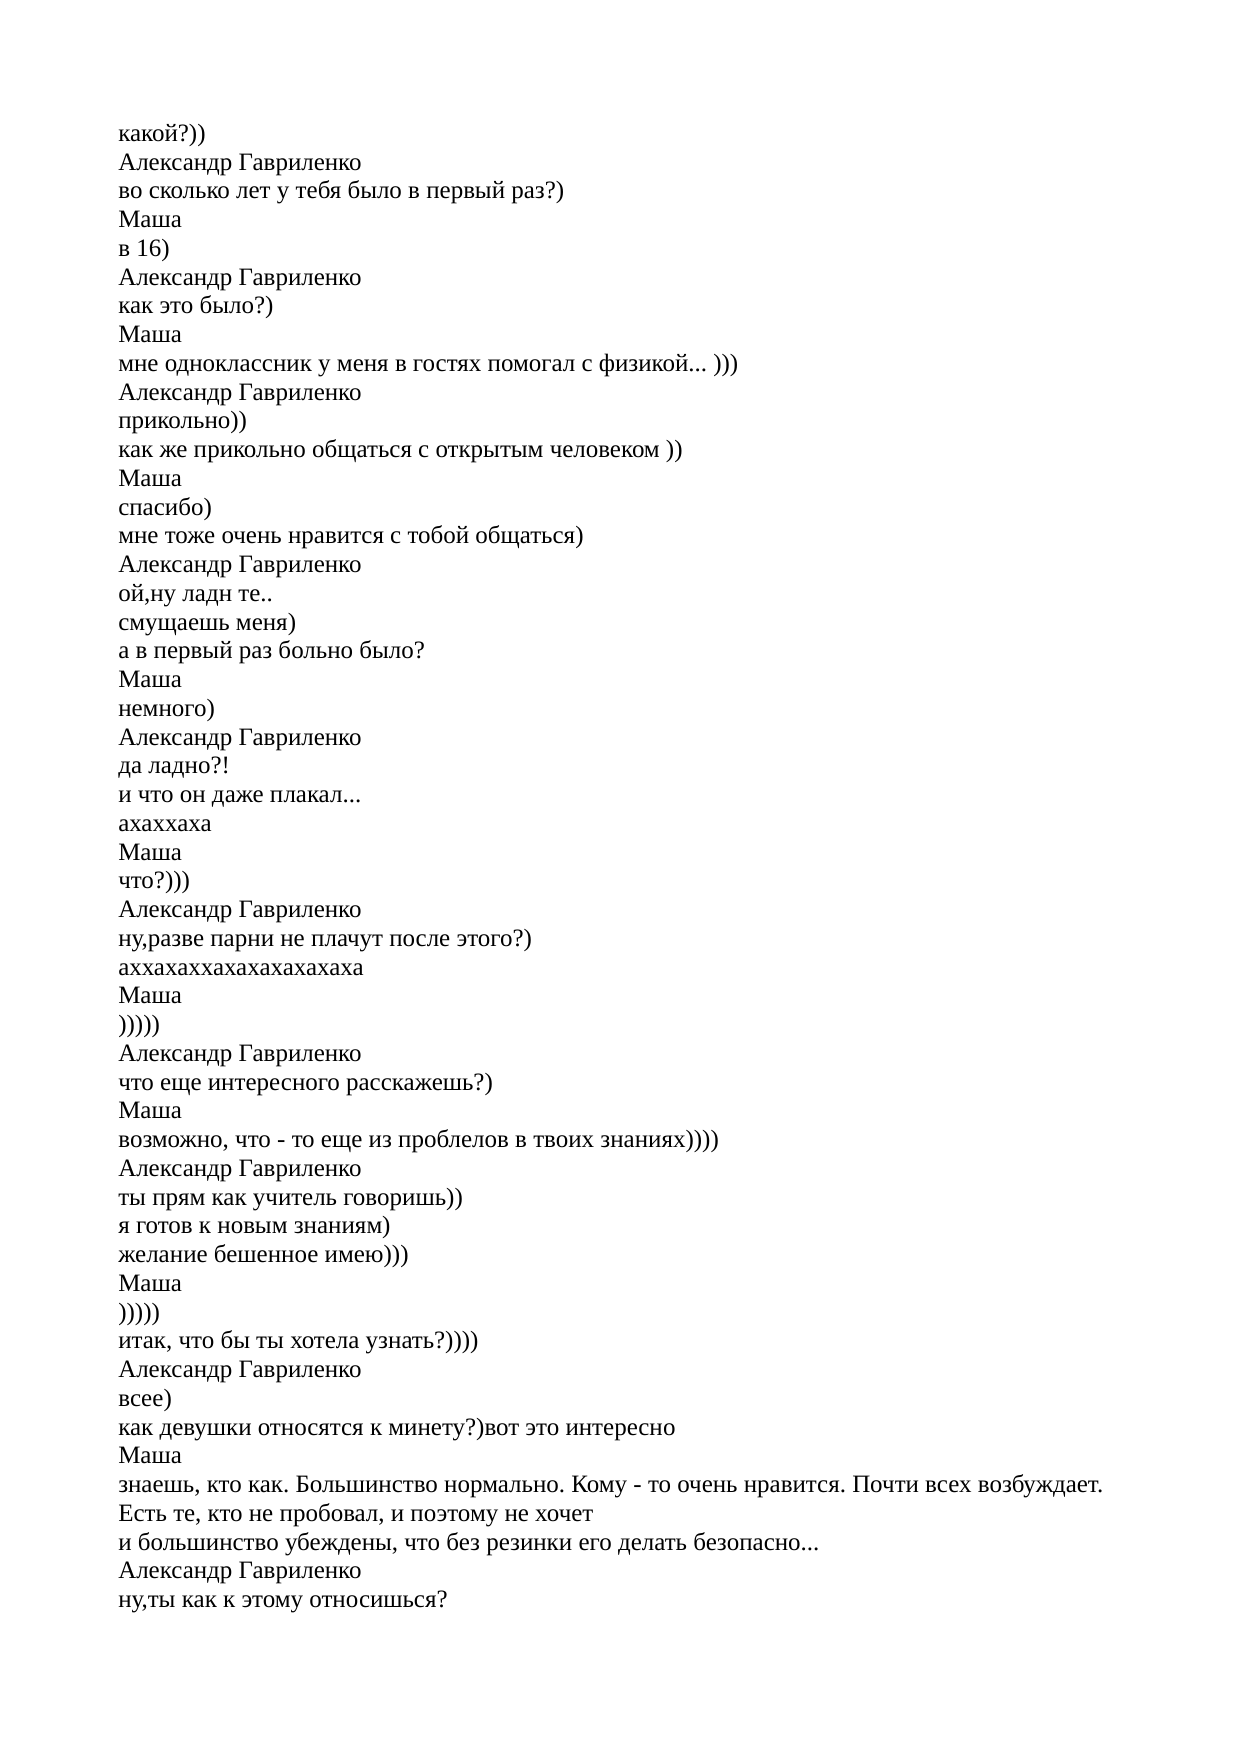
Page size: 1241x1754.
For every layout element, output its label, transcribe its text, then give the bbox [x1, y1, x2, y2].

text да ладно?! [118, 751, 1122, 779]
text Александр Гавриленко [118, 262, 1122, 291]
text Александр Гавриленко [118, 1354, 1122, 1383]
text Маша [118, 204, 1122, 233]
text как девушки относятся к минету?)вот это интересно [118, 1412, 1122, 1441]
text что еще интересного расскажешь?) [118, 1067, 1122, 1096]
text Александр Гавриленко [118, 549, 1122, 578]
text желание бешенное имею))) [118, 1239, 1122, 1268]
text я готов к новым знаниям) [118, 1211, 1122, 1239]
text Маша [118, 1441, 1122, 1469]
text смущаешь меня) [118, 607, 1122, 636]
text аххахаххахахахахахаха [118, 952, 1122, 981]
text ))))) [118, 1297, 1122, 1326]
text Александр Гавриленко [118, 1153, 1122, 1182]
text возможно, что - то еще из проблелов в твоих знаниях)))) [118, 1124, 1122, 1153]
text мне тоже очень нравится с тобой общаться) [118, 521, 1122, 549]
text Александр Гавриленко [118, 1556, 1122, 1584]
text прикольно)) [118, 406, 1122, 434]
text Александр Гавриленко [118, 147, 1122, 176]
text Маша [118, 463, 1122, 492]
text во сколько лет у тебя было в первый раз?) [118, 176, 1122, 204]
text всее) [118, 1383, 1122, 1412]
text Маша [118, 664, 1122, 693]
text ))))) [118, 1009, 1122, 1038]
text в 16) [118, 233, 1122, 262]
text Маша [118, 319, 1122, 348]
text Александр Гавриленко [118, 1038, 1122, 1067]
text что?))) [118, 866, 1122, 894]
text ну,ты как к этому относишься? [118, 1584, 1122, 1613]
text Маша [118, 1096, 1122, 1124]
text и что он даже плакал... [118, 779, 1122, 808]
text итак, что бы ты хотела узнать?)))) [118, 1326, 1122, 1354]
text ой,ну ладн те.. [118, 578, 1122, 607]
text как же прикольно общаться с открытым человеком )) [118, 434, 1122, 463]
text Александр Гавриленко [118, 377, 1122, 406]
text Александр Гавриленко [118, 722, 1122, 751]
text какой?)) [118, 118, 1122, 147]
text и большинство убеждены, что без резинки его делать безопасно... [118, 1527, 1122, 1556]
text как это было?) [118, 291, 1122, 319]
text мне одноклассник у меня в гостях помогал с физикой... ))) [118, 348, 1122, 377]
text Маша [118, 981, 1122, 1009]
text а в первый раз больно было? [118, 636, 1122, 664]
text знаешь, кто как. Большинство нормально. Кому - то очень нравится. Почти всех возбуждает. Есть те, кто не пробовал, и поэтому не хочет [118, 1469, 1122, 1527]
text ахаххаха [118, 808, 1122, 837]
text Маша [118, 837, 1122, 866]
text ну,разве парни не плачут после этого?) [118, 923, 1122, 952]
text Маша [118, 1268, 1122, 1297]
text Александр Гавриленко [118, 894, 1122, 923]
text ты прям как учитель говоришь)) [118, 1182, 1122, 1211]
text спасибо) [118, 492, 1122, 521]
text немного) [118, 693, 1122, 722]
